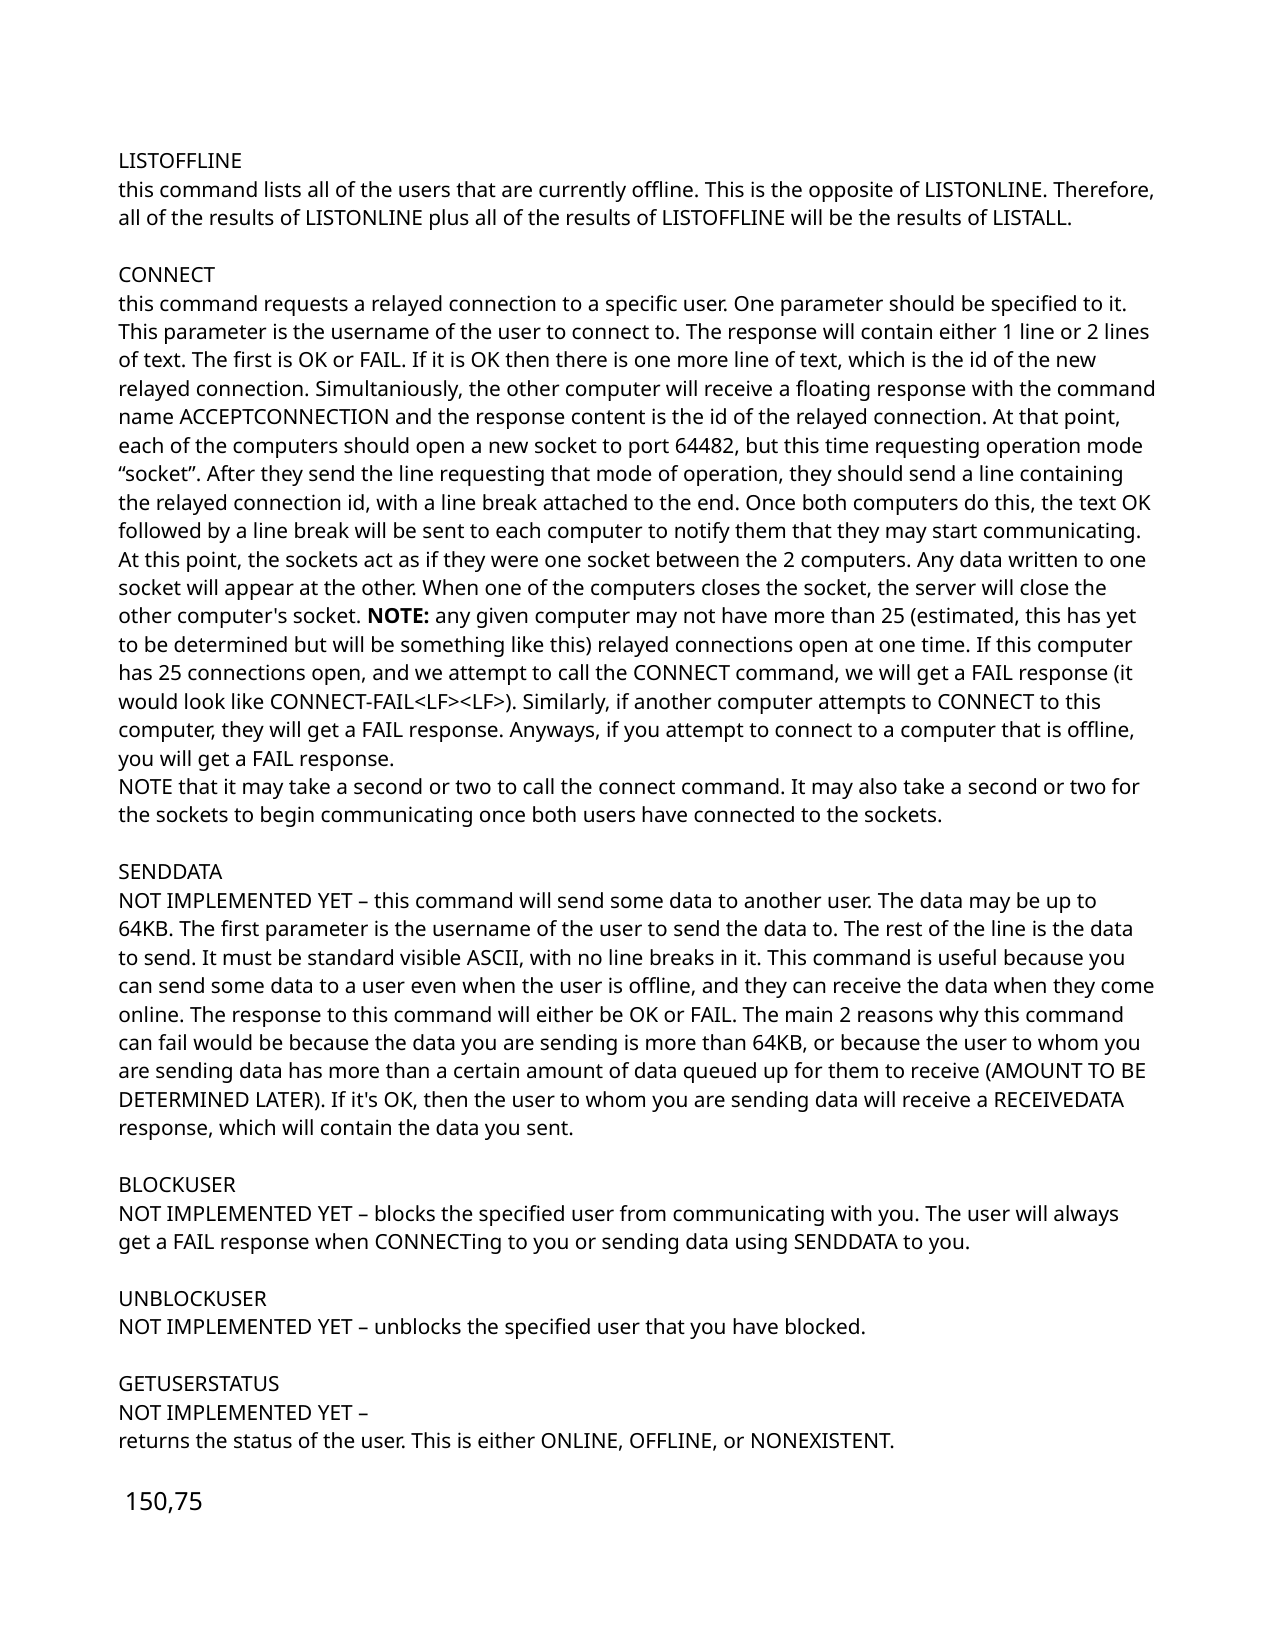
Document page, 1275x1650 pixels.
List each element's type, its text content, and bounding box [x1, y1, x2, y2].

text returns the status of the user. This is either ONLINE, OFFLINE, or NONEXISTENT. [118, 1426, 1157, 1455]
text BLOCKUSER [118, 1170, 1157, 1199]
text all of the results of LISTONLINE plus all of the results of LISTOFFLINE will be the results of LISTALL. [118, 203, 1157, 232]
text NOT IMPLEMENTED YET – blocks the specified user from communicating with you. The user will always get a FAIL response when CONNECTing to you or sending data using SENDDATA to you. [118, 1199, 1157, 1256]
text UNBLOCKUSER [118, 1284, 1157, 1312]
text CONNECT [118, 260, 1157, 289]
text NOTE that it may take a second or two to call the connect command. It may also take a second or two for the sockets to begin communicating once both users have connected to the sockets. [118, 772, 1157, 829]
text 150,75 [118, 1483, 1157, 1517]
text this command requests a relayed connection to a specific user. One parameter should be specified to it. This parameter is the username of the user to connect to. The response will contain either 1 line or 2 lines of text. The first is OK or FAIL. If it is OK then there is one more line of text, which is the id of the new relayed connection. Simultaniously, the other computer will receive a floating response with the command name ACCEPTCONNECTION and the response content is the id of the relayed connection. At that point, each of the computers should open a new socket to port 64482, but this time requesting operation mode “socket”. After they send the line requesting that mode of operation, they should send a line containing the relayed connection id, with a line break attached to the end. Once both computers do this, the text OK followed by a line break will be sent to each computer to notify them that they may start communicating. At this point, the sockets act as if they were one socket between the 2 computers. Any data written to one socket will appear at the other. When one of the computers closes the socket, the server will close the other computer's socket. NOTE: any given computer may not have more than 25 (estimated, this has yet to be determined but will be something like this) relayed connections open at one time. If this computer has 25 connections open, and we attempt to call the CONNECT command, we will get a FAIL response (it would look like CONNECT-FAIL<LF><LF>). Similarly, if another computer attempts to CONNECT to this computer, they will get a FAIL response. Anyways, if you attempt to connect to a computer that is offline, you will get a FAIL response. [118, 289, 1157, 772]
text NOT IMPLEMENTED YET – this command will send some data to another user. The data may be up to 64KB. The first parameter is the username of the user to send the data to. The rest of the line is the data to send. It must be standard visible ASCII, with no line breaks in it. This command is useful because you can send some data to a user even when the user is offline, and they can receive the data when they come online. The response to this command will either be OK or FAIL. The main 2 reasons why this command can fail would be because the data you are sending is more than 64KB, or because the user to whom you are sending data has more than a certain amount of data queued up for them to receive (AMOUNT TO BE DETERMINED LATER). If it's OK, then the user to whom you are sending data will receive a RECEIVEDATA response, which will contain the data you sent. [118, 886, 1157, 1142]
text SENDDATA [118, 857, 1157, 886]
text NOT IMPLEMENTED YET – unblocks the specified user that you have blocked. [118, 1312, 1157, 1341]
text LISTOFFLINE [118, 147, 1157, 175]
text NOT IMPLEMENTED YET – [118, 1398, 1157, 1426]
text GETUSERSTATUS [118, 1369, 1157, 1398]
text this command lists all of the users that are currently offline. This is the opposite of LISTONLINE. Therefore, [118, 175, 1157, 203]
